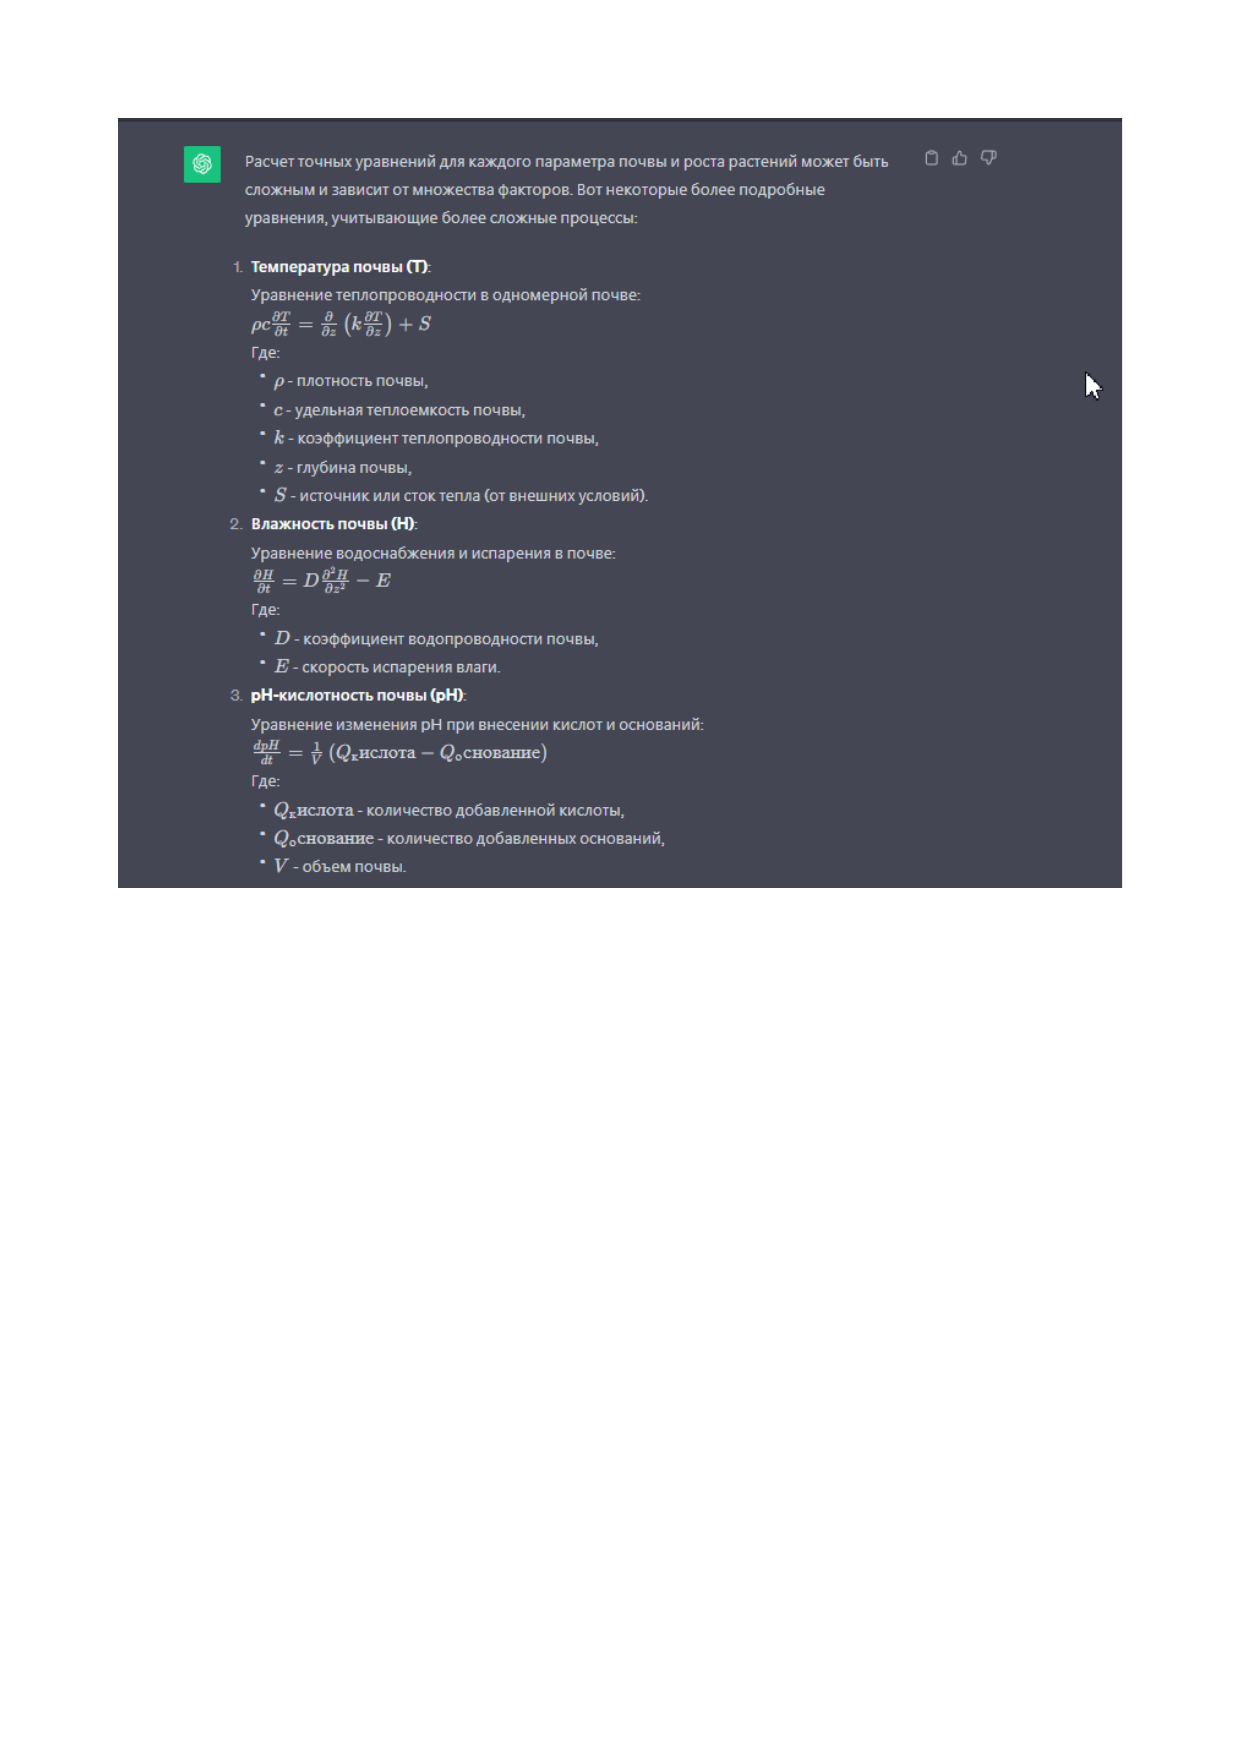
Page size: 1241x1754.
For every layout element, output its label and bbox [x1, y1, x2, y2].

picture [118, 118, 1123, 888]
